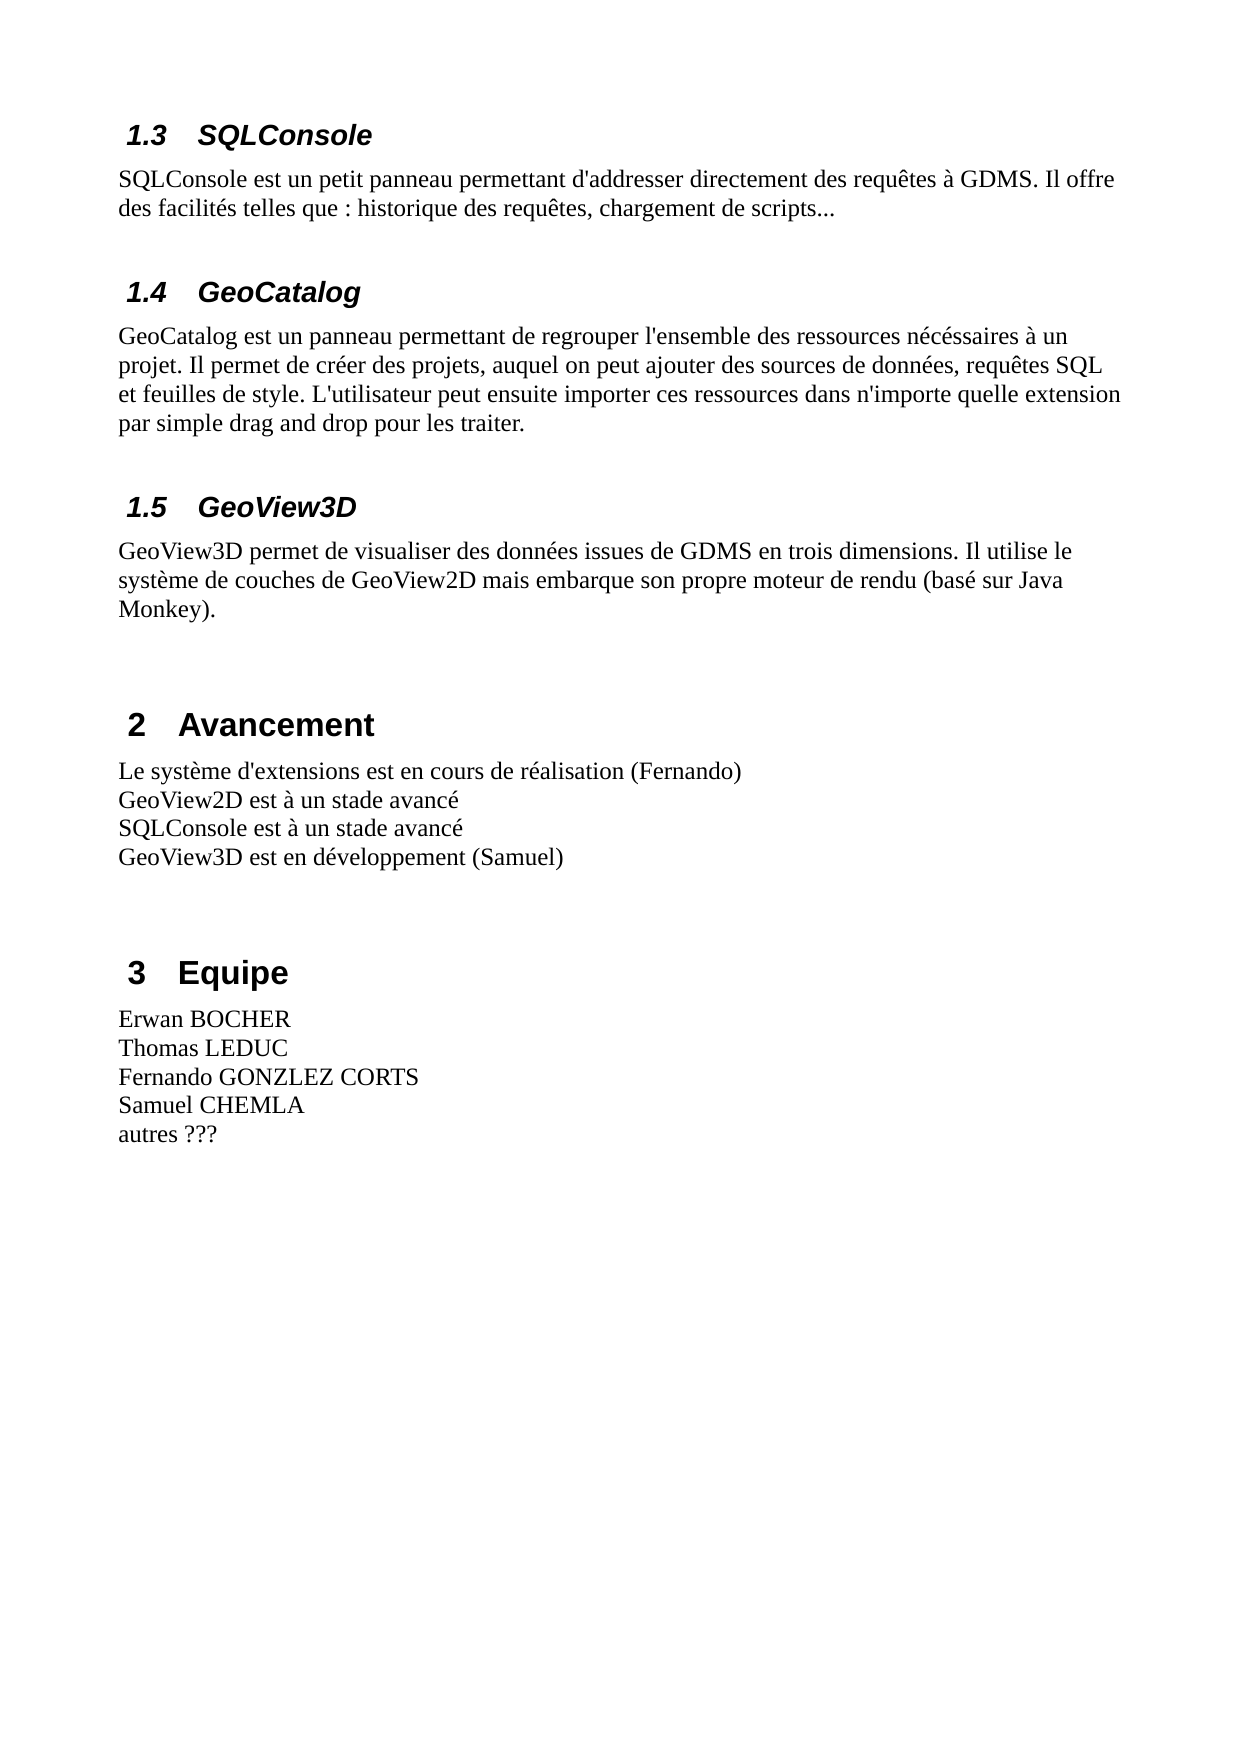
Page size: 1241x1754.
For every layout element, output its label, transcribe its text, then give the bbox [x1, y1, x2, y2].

text GeoView2D est à un stade avancé [118, 785, 1122, 813]
text GeoCatalog est un panneau permettant de regrouper l'ensemble des ressources nécéssaires à un projet. Il permet de créer des projets, auquel on peut ajouter des sources de données, requêtes SQL et feuilles de style. L'utilisateur peut ensuite importer ces ressources dans n'importe quelle extension par simple drag and drop pour les traiter. [118, 321, 1122, 436]
subtitle GeoCatalog [118, 275, 1122, 309]
text GeoView3D est en développement (Samuel) [118, 842, 1122, 871]
text Thomas LEDUC [118, 1033, 1122, 1062]
subtitle GeoView3D [118, 490, 1122, 524]
text SQLConsole est un petit panneau permettant d'addresser directement des requêtes à GDMS. Il offre des facilités telles que : historique des requêtes, chargement de scripts... [118, 164, 1122, 222]
text Erwan BOCHER [118, 1004, 1122, 1033]
text GeoView3D permet de visualiser des données issues de GDMS en trois dimensions. Il utilise le système de couches de GeoView2D mais embarque son propre moteur de rendu (basé sur Java Monkey). [118, 536, 1122, 622]
text Le système d'extensions est en cours de réalisation (Fernando) [118, 756, 1122, 785]
text SQLConsole est à un stade avancé [118, 813, 1122, 842]
text Samuel CHEMLA [118, 1091, 1122, 1119]
subtitle Avancement [118, 705, 1122, 743]
text Fernando GONZLEZ CORTS [118, 1062, 1122, 1091]
subtitle SQLConsole [118, 118, 1122, 152]
subtitle Equipe [118, 953, 1122, 992]
text autres ??? [118, 1119, 1122, 1148]
